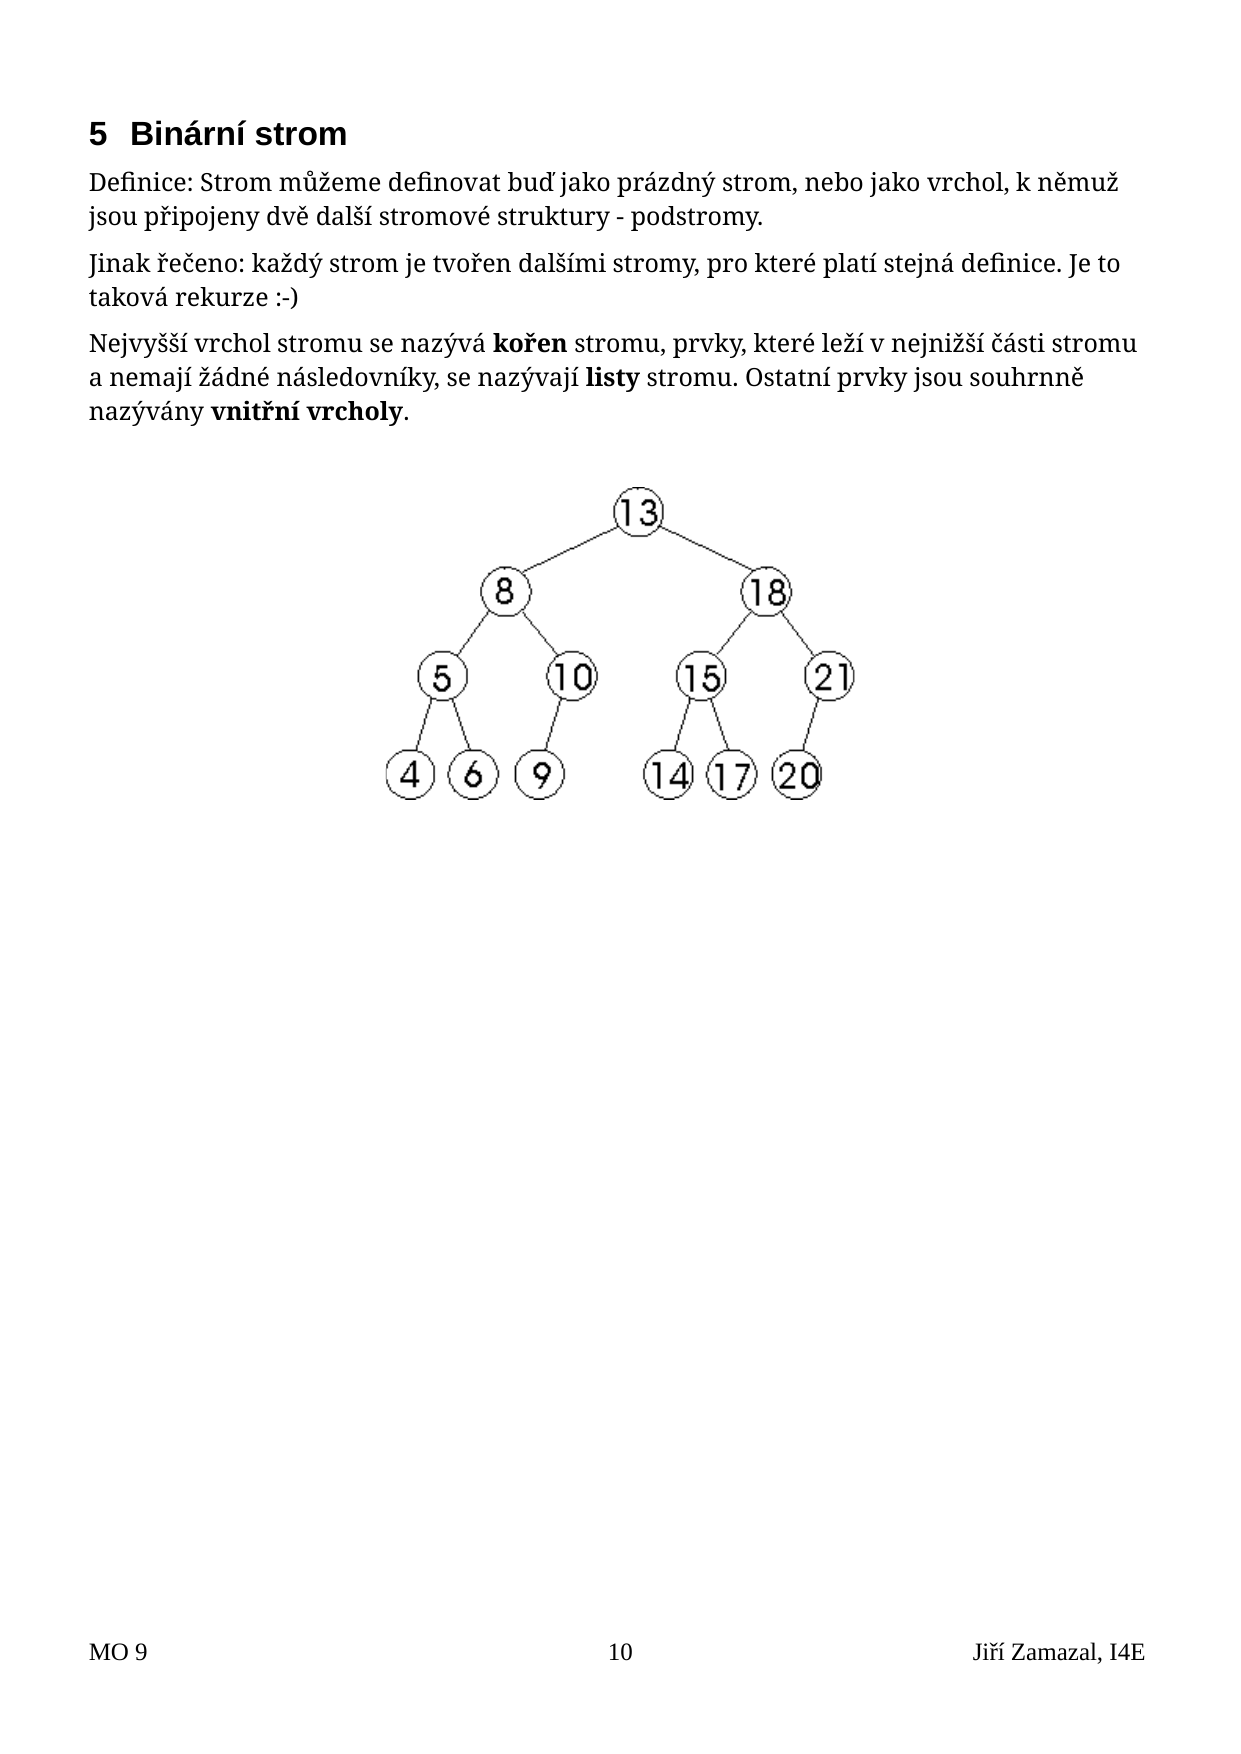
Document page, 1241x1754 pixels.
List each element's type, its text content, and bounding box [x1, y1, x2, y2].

text Nejvyšší vrchol stromu se nazývá kořen stromu, prvky, které leží v nejnižší části stromu a nemají žádné následovníky, se nazývají listy stromu. Ostatní prvky jsou souhrnně nazývány vnitřní vrcholy. [88, 326, 1152, 428]
picture [385, 487, 855, 800]
text Jinak řečeno: každý strom je tvořen dalšími stromy, pro které platí stejná definice. Je to taková rekurze :-) [88, 245, 1152, 313]
subtitle Binární strom [88, 113, 1152, 152]
text Definice: Strom můžeme definovat buď jako prázdný strom, nebo jako vrchol, k němuž jsou připojeny dvě další stromové struktury - podstromy. [88, 165, 1152, 233]
